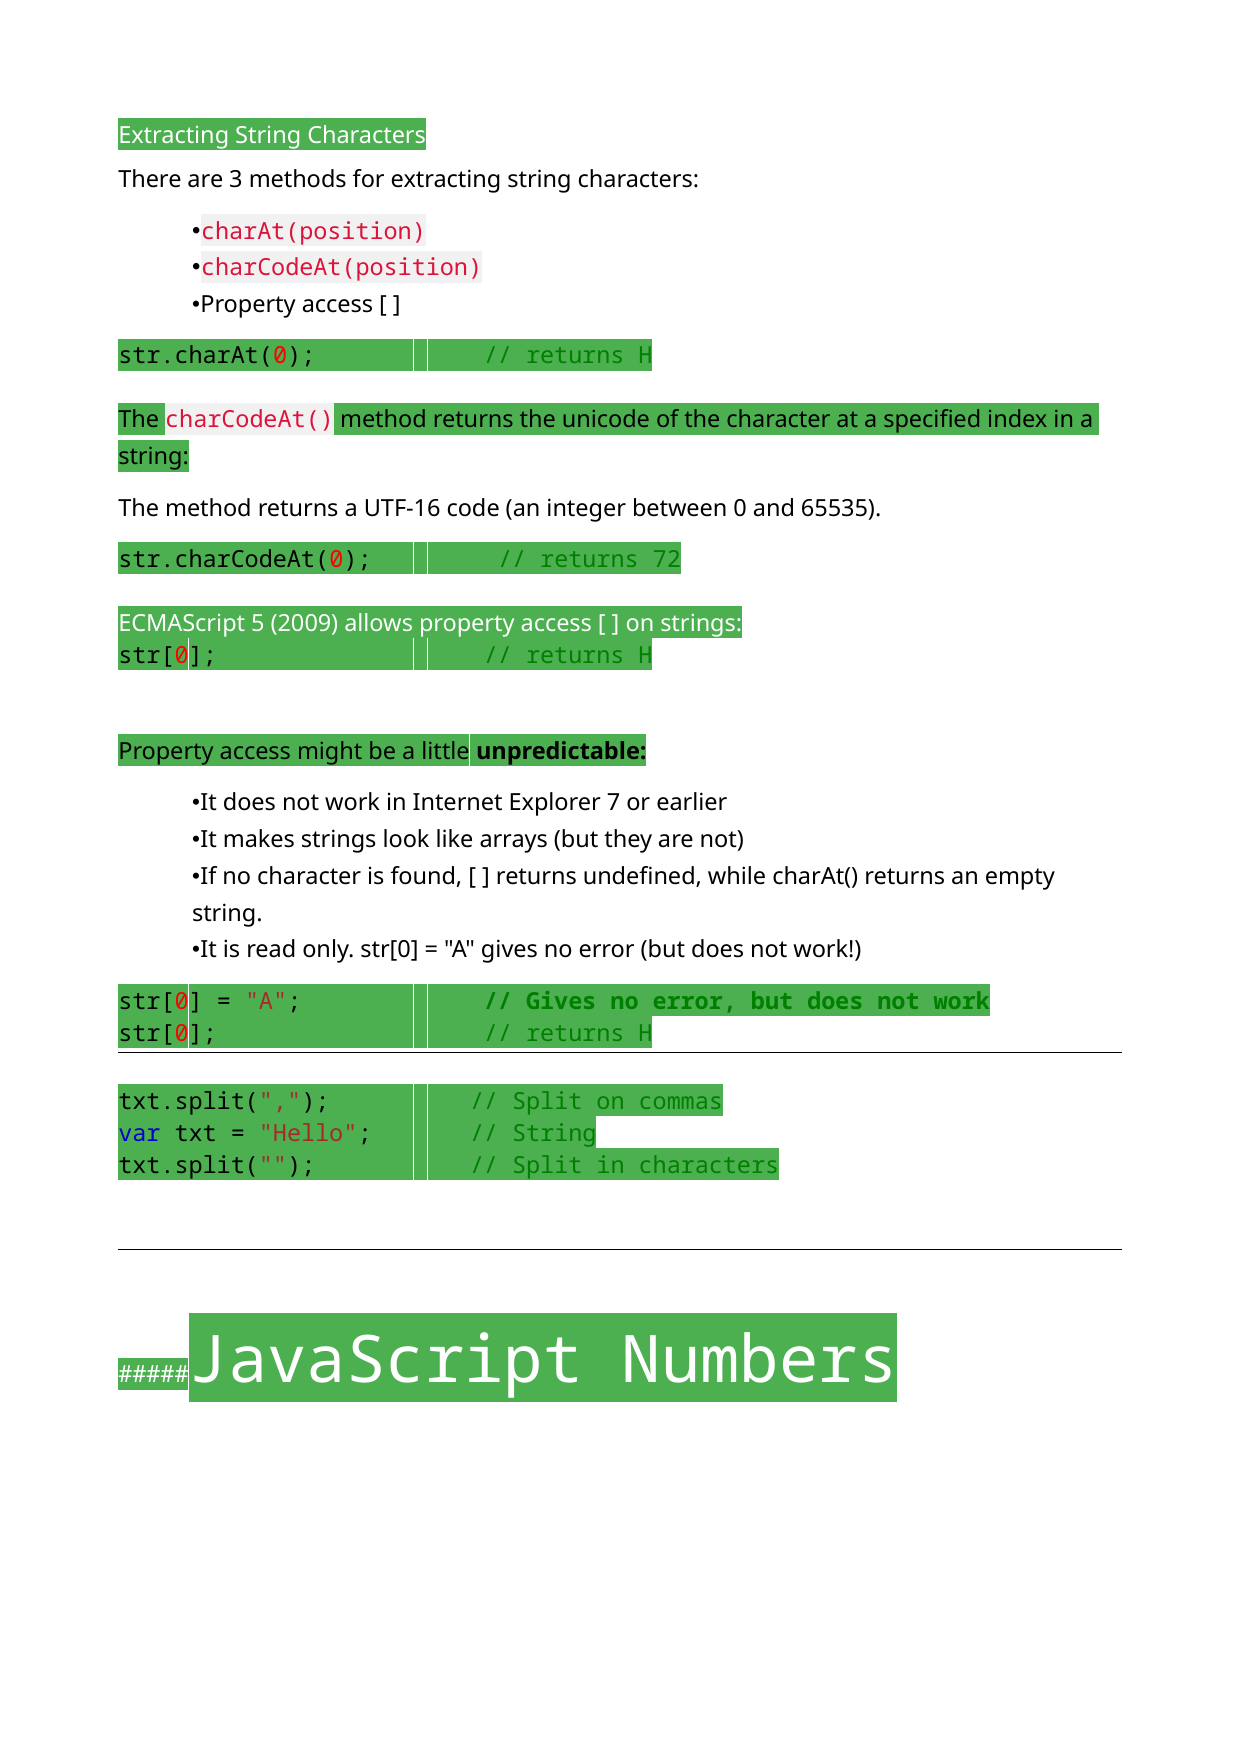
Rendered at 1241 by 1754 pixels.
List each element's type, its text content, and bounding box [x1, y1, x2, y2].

list charCodeAt(position) [118, 251, 1122, 283]
list If no character is found, [ ] returns undefined, while charAt() returns an empty string. [118, 859, 1122, 928]
text txt.split(","); // Split on commas [118, 1084, 1122, 1116]
text There are 3 methods for extracting string characters: [118, 163, 1122, 194]
text str[0]; // returns H [118, 638, 1122, 670]
text #####JavaScript Numbers [118, 1313, 1122, 1402]
text str.charAt(0); // returns H [118, 339, 1122, 371]
list It does not work in Internet Explorer 7 or earlier [118, 786, 1122, 817]
list It makes strings look like arrays (but they are not) [118, 822, 1122, 854]
subtitle Extracting String Characters [118, 118, 1122, 150]
text The method returns a UTF-16 code (an integer between 0 and 65535). [118, 491, 1122, 523]
text Property access might be a little unpredictable: [118, 734, 1122, 766]
list It is read only. str[0] = "A" gives no error (but does not work!) [118, 933, 1122, 964]
text str[0] = "A"; // Gives no error, but does not work str[0]; // returns H [118, 984, 1122, 1052]
text The charCodeAt() method returns the unicode of the character at a specified index in a string: [118, 403, 1122, 472]
text var txt = "Hello"; // String txt.split(""); // Split in characters [118, 1116, 1122, 1180]
text str.charCodeAt(0); // returns 72 [118, 542, 1122, 574]
list charAt(position) [118, 214, 1122, 246]
list Property access [ ] [118, 287, 1122, 319]
text ECMAScript 5 (2009) allows property access [ ] on strings: [118, 606, 1122, 638]
